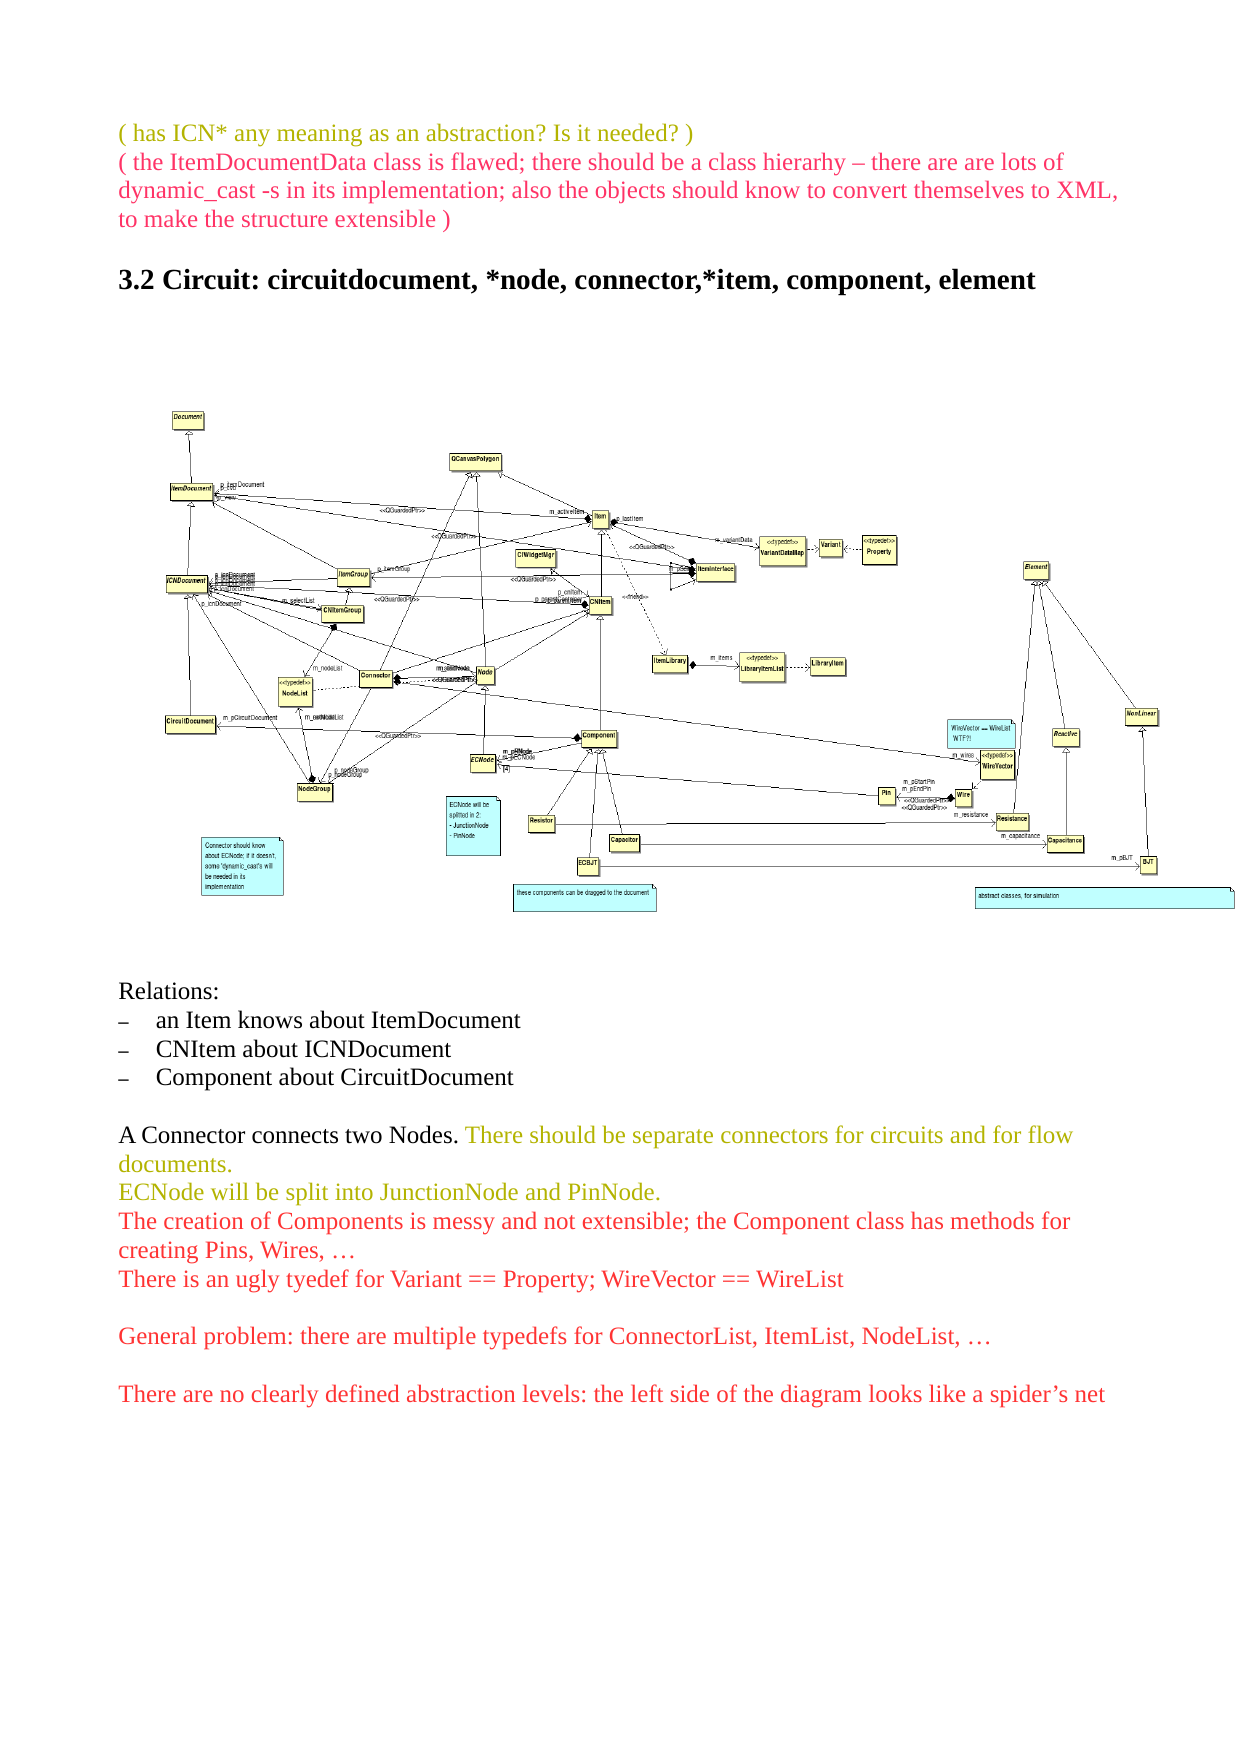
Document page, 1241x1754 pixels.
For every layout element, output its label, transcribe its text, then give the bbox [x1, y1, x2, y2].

text General problem: there are multiple typedefs for ConnectorList, ItemList, NodeList, … [118, 1321, 1122, 1350]
text Relations: [118, 976, 1122, 1005]
text There is an ugly tyedef for Variant == Property; WireVector == WireList [118, 1264, 1122, 1292]
text 3.2 Circuit: circuitdocument, *node, connector,*item, component, element [118, 262, 1122, 295]
picture [0, 324, 1241, 919]
list an Item knows about ItemDocument [118, 1005, 1122, 1034]
text ECNode will be split into JunctionNode and PinNode. [118, 1177, 1122, 1206]
list Component about CircuitDocument [118, 1062, 1122, 1091]
text ( has ICN* any meaning as an abstraction? Is it needed? ) [118, 118, 1122, 147]
text A Connector connects two Nodes. There should be separate connectors for circuits and for flow documents. [118, 1120, 1122, 1177]
list CNItem about ICNDocument [118, 1034, 1122, 1062]
text There are no clearly defined abstraction levels: the left side of the diagram looks like a spider’s net [118, 1379, 1122, 1407]
text The creation of Components is messy and not extensible; the Component class has methods for creating Pins, Wires, … [118, 1206, 1122, 1264]
text ( the ItemDocumentData class is flawed; there should be a class hierarhy – there are are lots of dynamic_cast -s in its implementation; also the objects should know to convert themselves to XML, to make the structure extensible ) [118, 147, 1122, 233]
